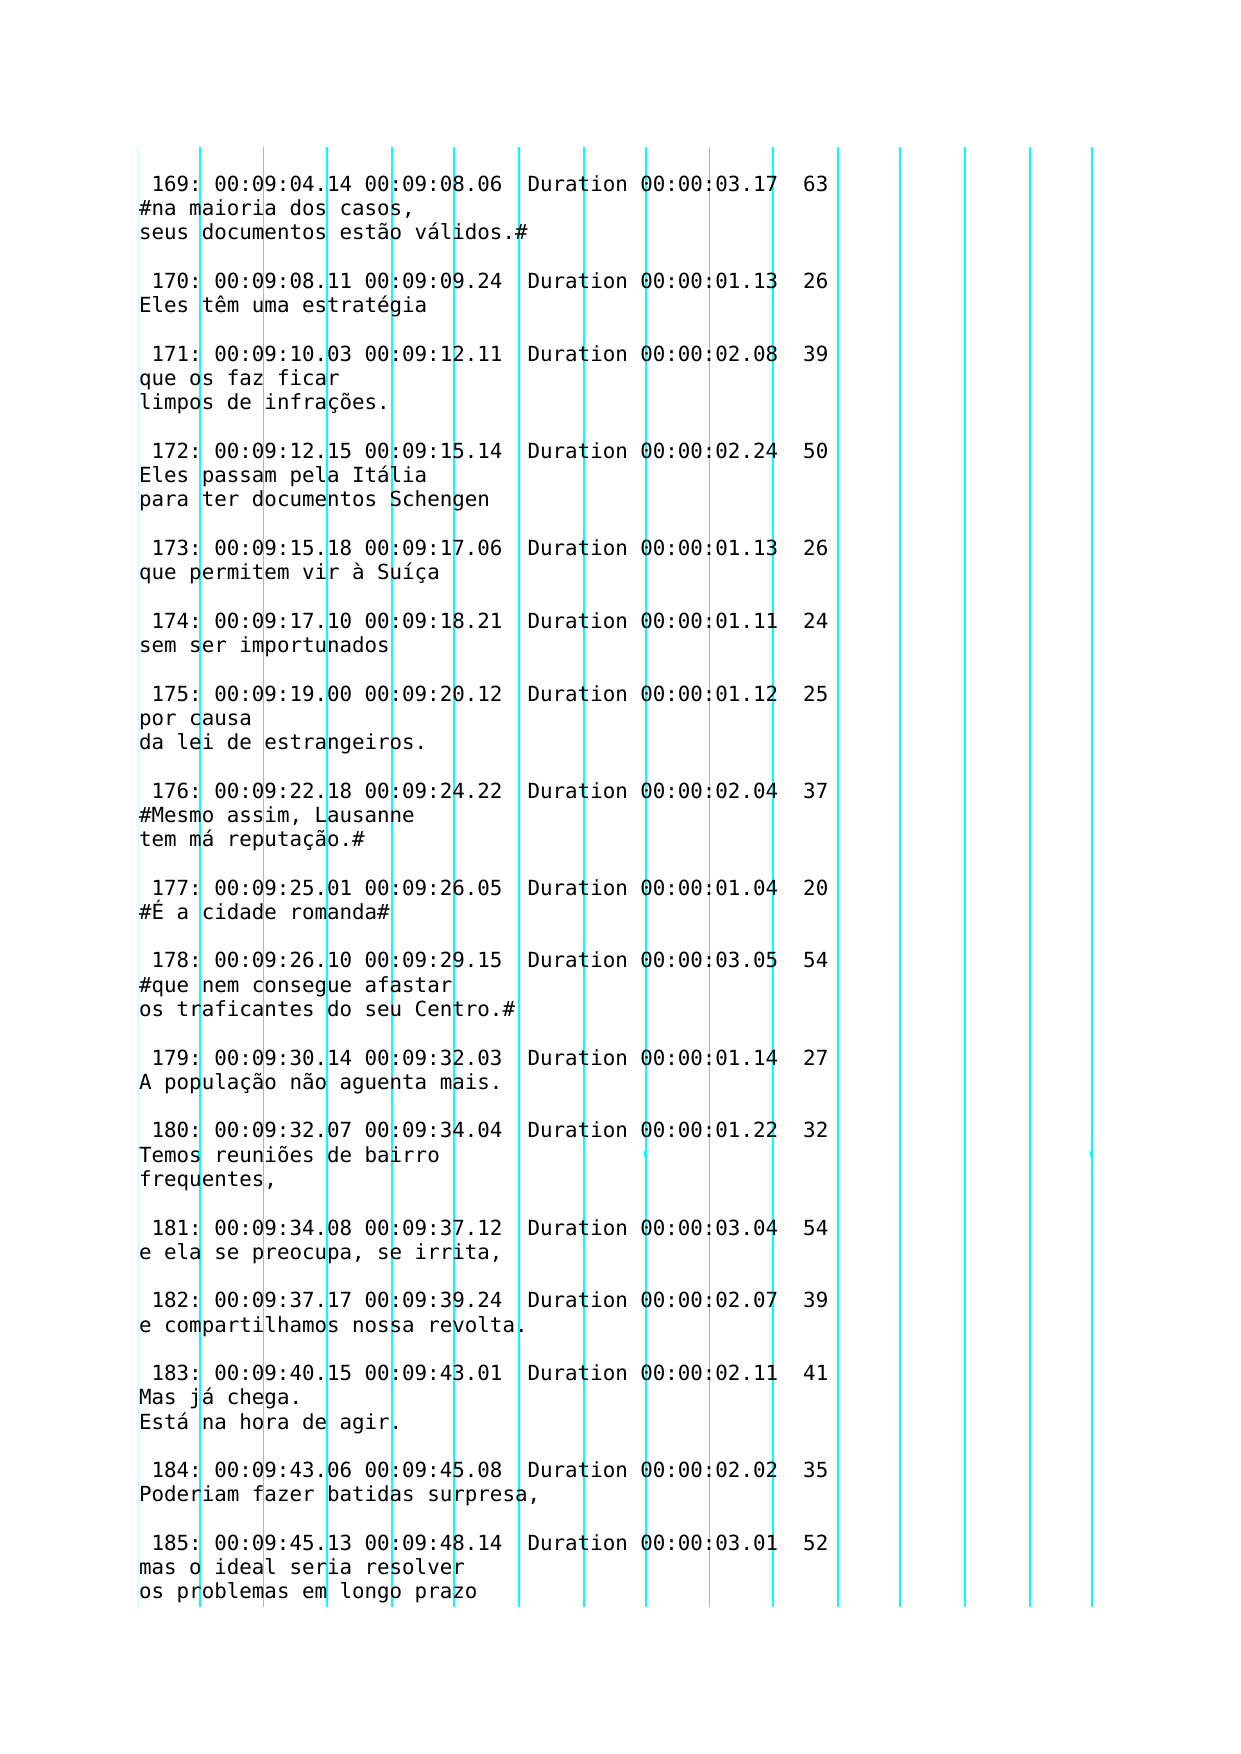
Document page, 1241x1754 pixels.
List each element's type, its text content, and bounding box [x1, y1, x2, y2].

text Eles têm uma estratégia [139, 293, 1101, 317]
text #na maioria dos casos, [139, 196, 1101, 220]
text 178: 00:09:26.10 00:09:29.15 Duration 00:00:03.05 54 [139, 948, 1101, 973]
text seus documentos estão válidos.# [139, 220, 1101, 245]
text Está na hora de agir. [139, 1410, 1101, 1434]
text Poderiam fazer batidas surpresa, [139, 1482, 1101, 1507]
text tem má reputação.# [139, 827, 1101, 851]
text 183: 00:09:40.15 00:09:43.01 Duration 00:00:02.11 41 [139, 1361, 1101, 1385]
text frequentes, [139, 1167, 1101, 1191]
text A população não aguenta mais. [139, 1070, 1101, 1094]
text 184: 00:09:43.06 00:09:45.08 Duration 00:00:02.02 35 [139, 1458, 1101, 1482]
text sem ser importunados [139, 633, 1101, 657]
text 182: 00:09:37.17 00:09:39.24 Duration 00:00:02.07 39 [139, 1288, 1101, 1313]
text e ela se preocupa, se irrita, [139, 1240, 1101, 1264]
text 172: 00:09:12.15 00:09:15.14 Duration 00:00:02.24 50 [139, 439, 1101, 463]
text para ter documentos Schengen [139, 487, 1101, 512]
text 173: 00:09:15.18 00:09:17.06 Duration 00:00:01.13 26 [139, 536, 1101, 560]
text #que nem consegue afastar [139, 973, 1101, 997]
text mas o ideal seria resolver [139, 1555, 1101, 1579]
text que permitem vir à Suíça [139, 560, 1101, 584]
text 181: 00:09:34.08 00:09:37.12 Duration 00:00:03.04 54 [139, 1216, 1101, 1240]
text da lei de estrangeiros. [139, 730, 1101, 754]
text 170: 00:09:08.11 00:09:09.24 Duration 00:00:01.13 26 [139, 269, 1101, 293]
text e compartilhamos nossa revolta. [139, 1313, 1101, 1337]
text 169: 00:09:04.14 00:09:08.06 Duration 00:00:03.17 63 [139, 172, 1101, 196]
text 176: 00:09:22.18 00:09:24.22 Duration 00:00:02.04 37 [139, 779, 1101, 803]
text 177: 00:09:25.01 00:09:26.05 Duration 00:00:01.04 20 [139, 876, 1101, 900]
text limpos de infrações. [139, 390, 1101, 414]
text Mas já chega. [139, 1385, 1101, 1410]
text 175: 00:09:19.00 00:09:20.12 Duration 00:00:01.12 25 [139, 682, 1101, 706]
text os traficantes do seu Centro.# [139, 997, 1101, 1021]
text #Mesmo assim, Lausanne [139, 803, 1101, 827]
text 171: 00:09:10.03 00:09:12.11 Duration 00:00:02.08 39 [139, 342, 1101, 366]
text #É a cidade romanda# [139, 900, 1101, 924]
text que os faz ficar [139, 366, 1101, 390]
text por causa [139, 706, 1101, 730]
text 185: 00:09:45.13 00:09:48.14 Duration 00:00:03.01 52 [139, 1531, 1101, 1555]
picture [138, 147, 1102, 1607]
text 179: 00:09:30.14 00:09:32.03 Duration 00:00:01.14 27 [139, 1046, 1101, 1070]
text Eles passam pela Itália [139, 463, 1101, 487]
text 180: 00:09:32.07 00:09:34.04 Duration 00:00:01.22 32 [139, 1118, 1101, 1143]
text Temos reuniões de bairro [139, 1143, 1101, 1167]
text os problemas em longo prazo [139, 1579, 1101, 1604]
text 174: 00:09:17.10 00:09:18.21 Duration 00:00:01.11 24 [139, 609, 1101, 633]
